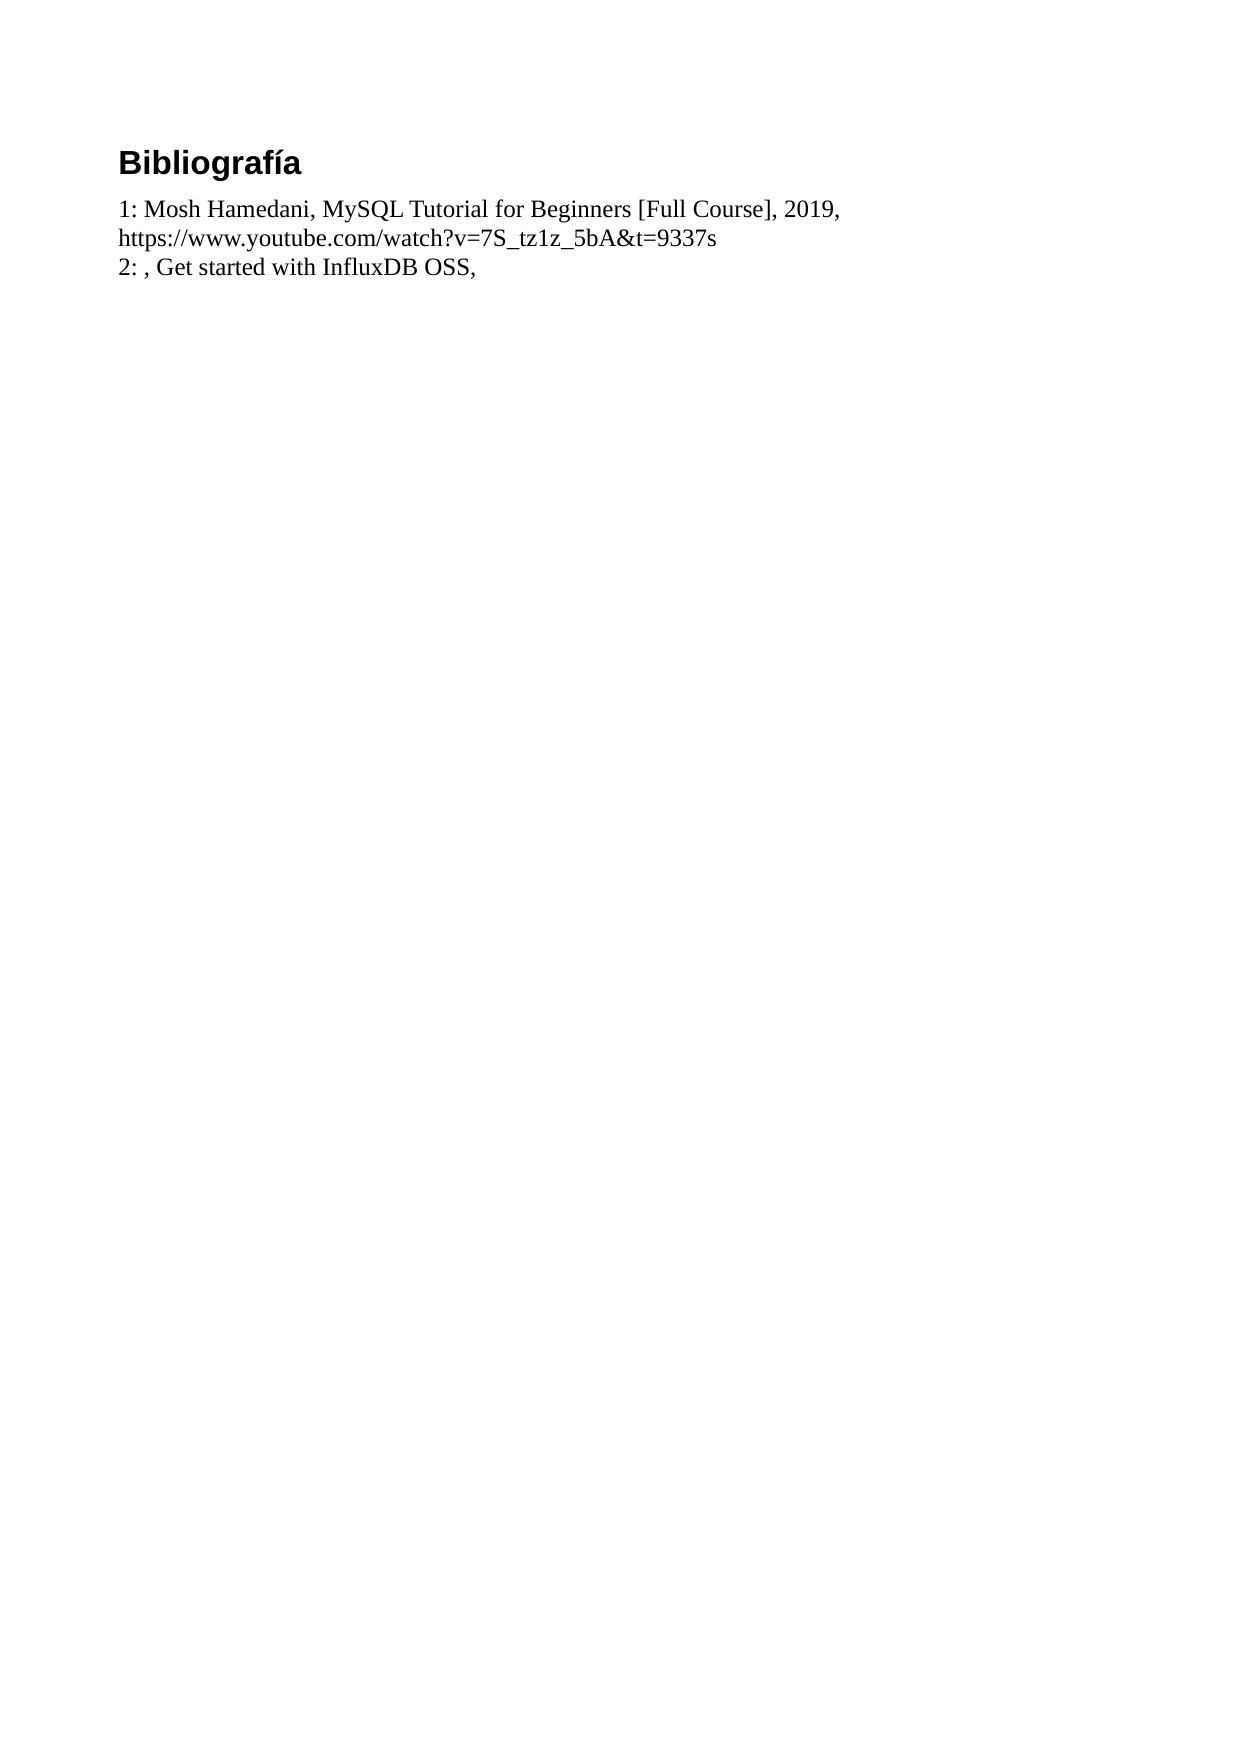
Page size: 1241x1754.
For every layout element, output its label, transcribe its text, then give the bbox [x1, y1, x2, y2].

text 1: Mosh Hamedani, MySQL Tutorial for Beginners [Full Course], 2019, https://www.youtube.com/watch?v=7S_tz1z_5bA&t=9337s [118, 194, 1122, 252]
text 2: , Get started with InfluxDB OSS, [118, 252, 1122, 280]
subtitle Bibliografía [118, 143, 1122, 182]
